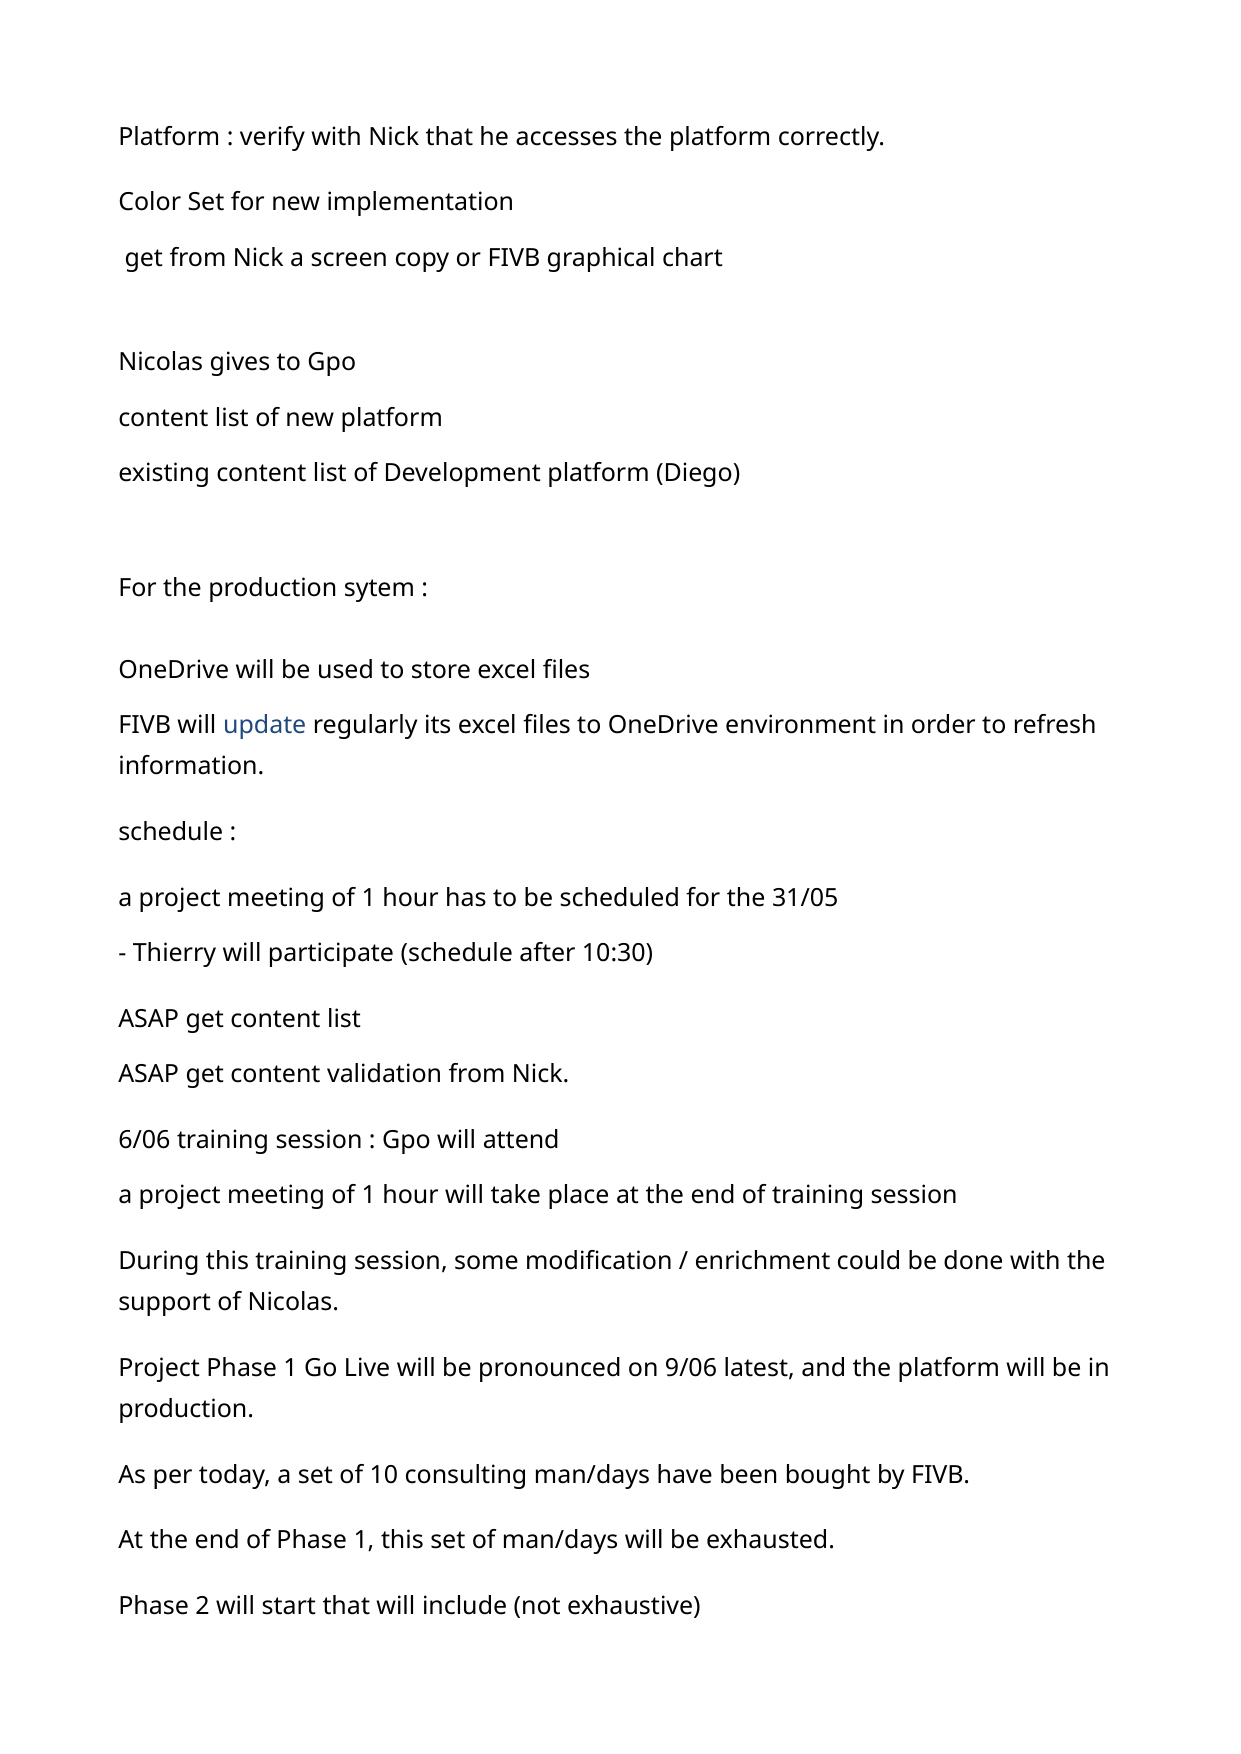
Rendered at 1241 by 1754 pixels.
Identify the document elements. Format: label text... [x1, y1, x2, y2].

text a project meeting of 1 hour has to be scheduled for the 31/05 [118, 879, 1122, 913]
text Nicolas gives to Gpo [118, 344, 1122, 378]
text Phase 2 will start that will include (not exhaustive) [118, 1588, 1122, 1622]
text schedule : [118, 813, 1122, 847]
text As per today, a set of 10 consulting man/days have been bought by FIVB. [118, 1456, 1122, 1490]
text Project Phase 1 Go Live will be pronounced on 9/06 latest, and the platform will be in production. [118, 1349, 1122, 1424]
text - Thierry will participate (schedule after 10:30) [118, 934, 1122, 969]
text At the end of Phase 1, this set of man/days will be exhausted. [118, 1522, 1122, 1556]
text content list of new platform [118, 399, 1122, 433]
text ASAP get content list [118, 1000, 1122, 1034]
text ASAP get content validation from Nick. [118, 1056, 1122, 1090]
text For the production sytem : OneDrive will be used to store excel files [118, 569, 1122, 685]
text a project meeting of 1 hour will take place at the end of training session [118, 1177, 1122, 1211]
text Color Set for new implementation [118, 184, 1122, 218]
text existing content list of Development platform (Diego) [118, 455, 1122, 489]
text FIVB will update regularly its excel files to OneDrive environment in order to refresh information. [118, 707, 1122, 782]
text 6/06 training session : Gpo will attend [118, 1122, 1122, 1156]
text During this training session, some modification / enrichment could be done with the support of Nicolas. [118, 1243, 1122, 1318]
text get from Nick a screen copy or FIVB graphical chart [118, 239, 1122, 273]
text Platform : verify with Nick that he accesses the platform correctly. [118, 118, 1122, 152]
